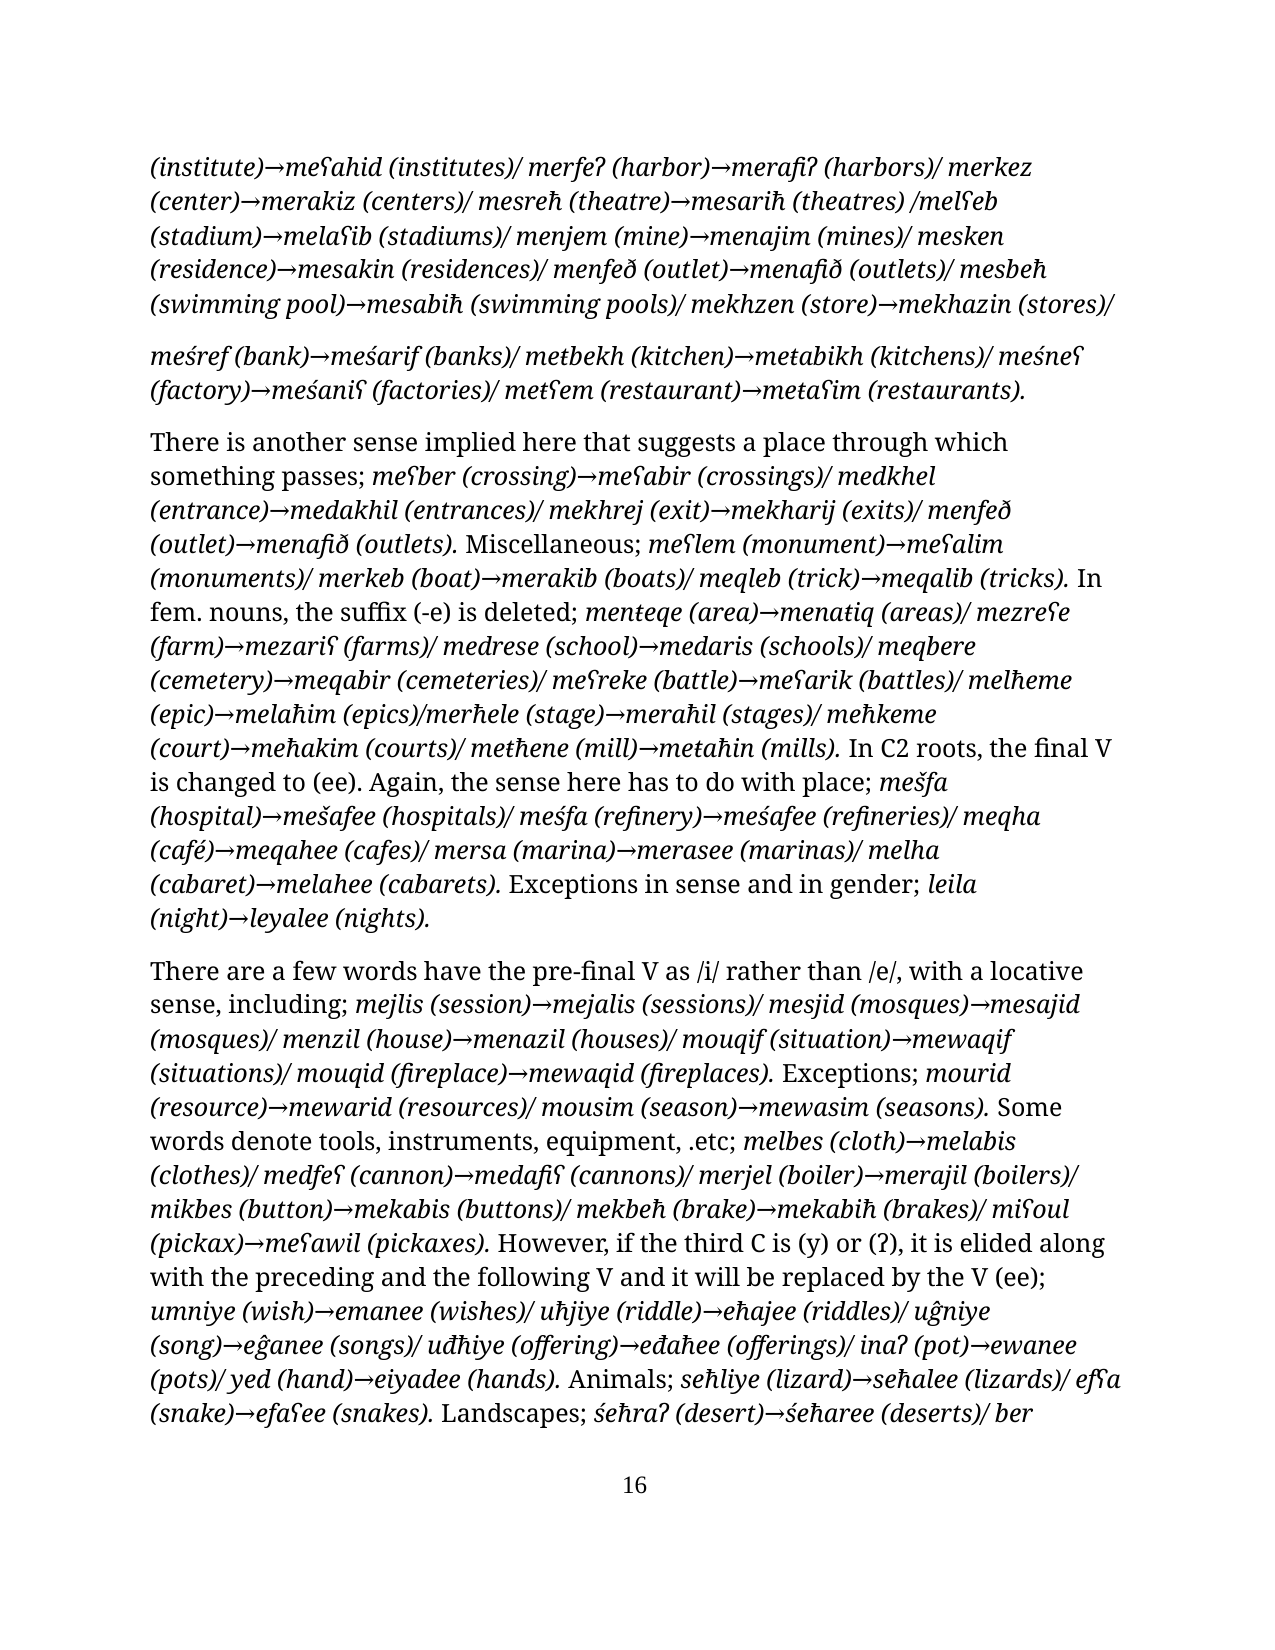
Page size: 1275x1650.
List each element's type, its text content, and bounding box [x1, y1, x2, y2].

text meśref (bank)→meśarif (banks)/ meŧbekh (kitchen)→meŧabikh (kitchens)/ meśneʕ (factory)→meśaniʕ (factories)/ meŧʕem (restaurant)→meŧaʕim (restaurants). [150, 338, 1125, 406]
text There is another sense implied here that suggests a place through which something passes; meʕber (crossing)→meʕabir (crossings)/ medkhel (entrance)→medakhil (entrances)/ mekhrej (exit)→mekharij (exits)/ menfeð (outlet)→menafið (outlets). Miscellaneous; meʕlem (monument)→meʕalim (monuments)/ merkeb (boat)→merakib (boats)/ meqleb (trick)→meqalib (tricks). In fem. nouns, the suffix (-e) is deleted; menŧeqe (area)→menaŧiq (areas)/ mezreʕe (farm)→mezariʕ (farms)/ medrese (school)→medaris (schools)/ meqbere (cemetery)→meqabir (cemeteries)/ meʕreke (battle)→meʕarik (battles)/ melħeme (epic)→melaħim (epics)/merħele (stage)→meraħil (stages)/ meħkeme (court)→meħakim (courts)/ meŧħene (mill)→meŧaħin (mills). In C2 roots, the final V is changed to (ee). Again, the sense here has to do with place; mešfa (hospital)→mešafee (hospitals)/ meśfa (refinery)→meśafee (refineries)/ meqha (café)→meqahee (cafes)/ mersa (marina)→merasee (marinas)/ melha (cabaret)→melahee (cabarets). Exceptions in sense and in gender; leila (night)→leyalee (nights). [150, 424, 1125, 935]
text There are a few words have the pre-final V as /i/ rather than /e/, with a locative sense, including; mejlis (session)→mejalis (sessions)/ mesjid (mosques)→mesajid (mosques)/ menzil (house)→menazil (houses)/ mouqif (situation)→mewaqif (situations)/ mouqid (fireplace)→mewaqid (fireplaces). Exceptions; mourid (resource)→mewarid (resources)/ mousim (season)→mewasim (seasons). Some words denote tools, instruments, equipment, .etc; melbes (cloth)→melabis (clothes)/ medfeʕ (cannon)→medafiʕ (cannons)/ merjel (boiler)→merajil (boilers)/ mikbes (button)→mekabis (buttons)/ mekbeħ (brake)→mekabiħ (brakes)/ miʕoul (pickax)→meʕawil (pickaxes). However, if the third C is (y) or (ʔ), it is elided along with the preceding and the following V and it will be replaced by the V (ee); umniye (wish)→emanee (wishes)/ uħjiye (riddle)→eħajee (riddles)/ uĝniye (song)→eĝanee (songs)/ uđħiye (offering)→eđaħee (offerings)/ inaʔ (pot)→ewanee (pots)/ yed (hand)→eiyadee (hands). Animals; seħliye (lizard)→seħalee (lizards)/ efʕa (snake)→efaʕee (snakes). Landscapes; śeħraʔ (desert)→śeħaree (deserts)/ ber [150, 953, 1125, 1430]
text (institute)→meʕahid (institutes)/ merfeʔ (harbor)→merafiʔ (harbors)/ merkez (center)→merakiz (centers)/ mesreħ (theatre)→mesariħ (theatres) /melʕeb (stadium)→melaʕib (stadiums)/ menjem (mine)→menajim (mines)/ mesken (residence)→mesakin (residences)/ menfeð (outlet)→menafið (outlets)/ mesbeħ (swimming pool)→mesabiħ (swimming pools)/ mekhzen (store)→mekhazin (stores)/ [150, 150, 1125, 320]
